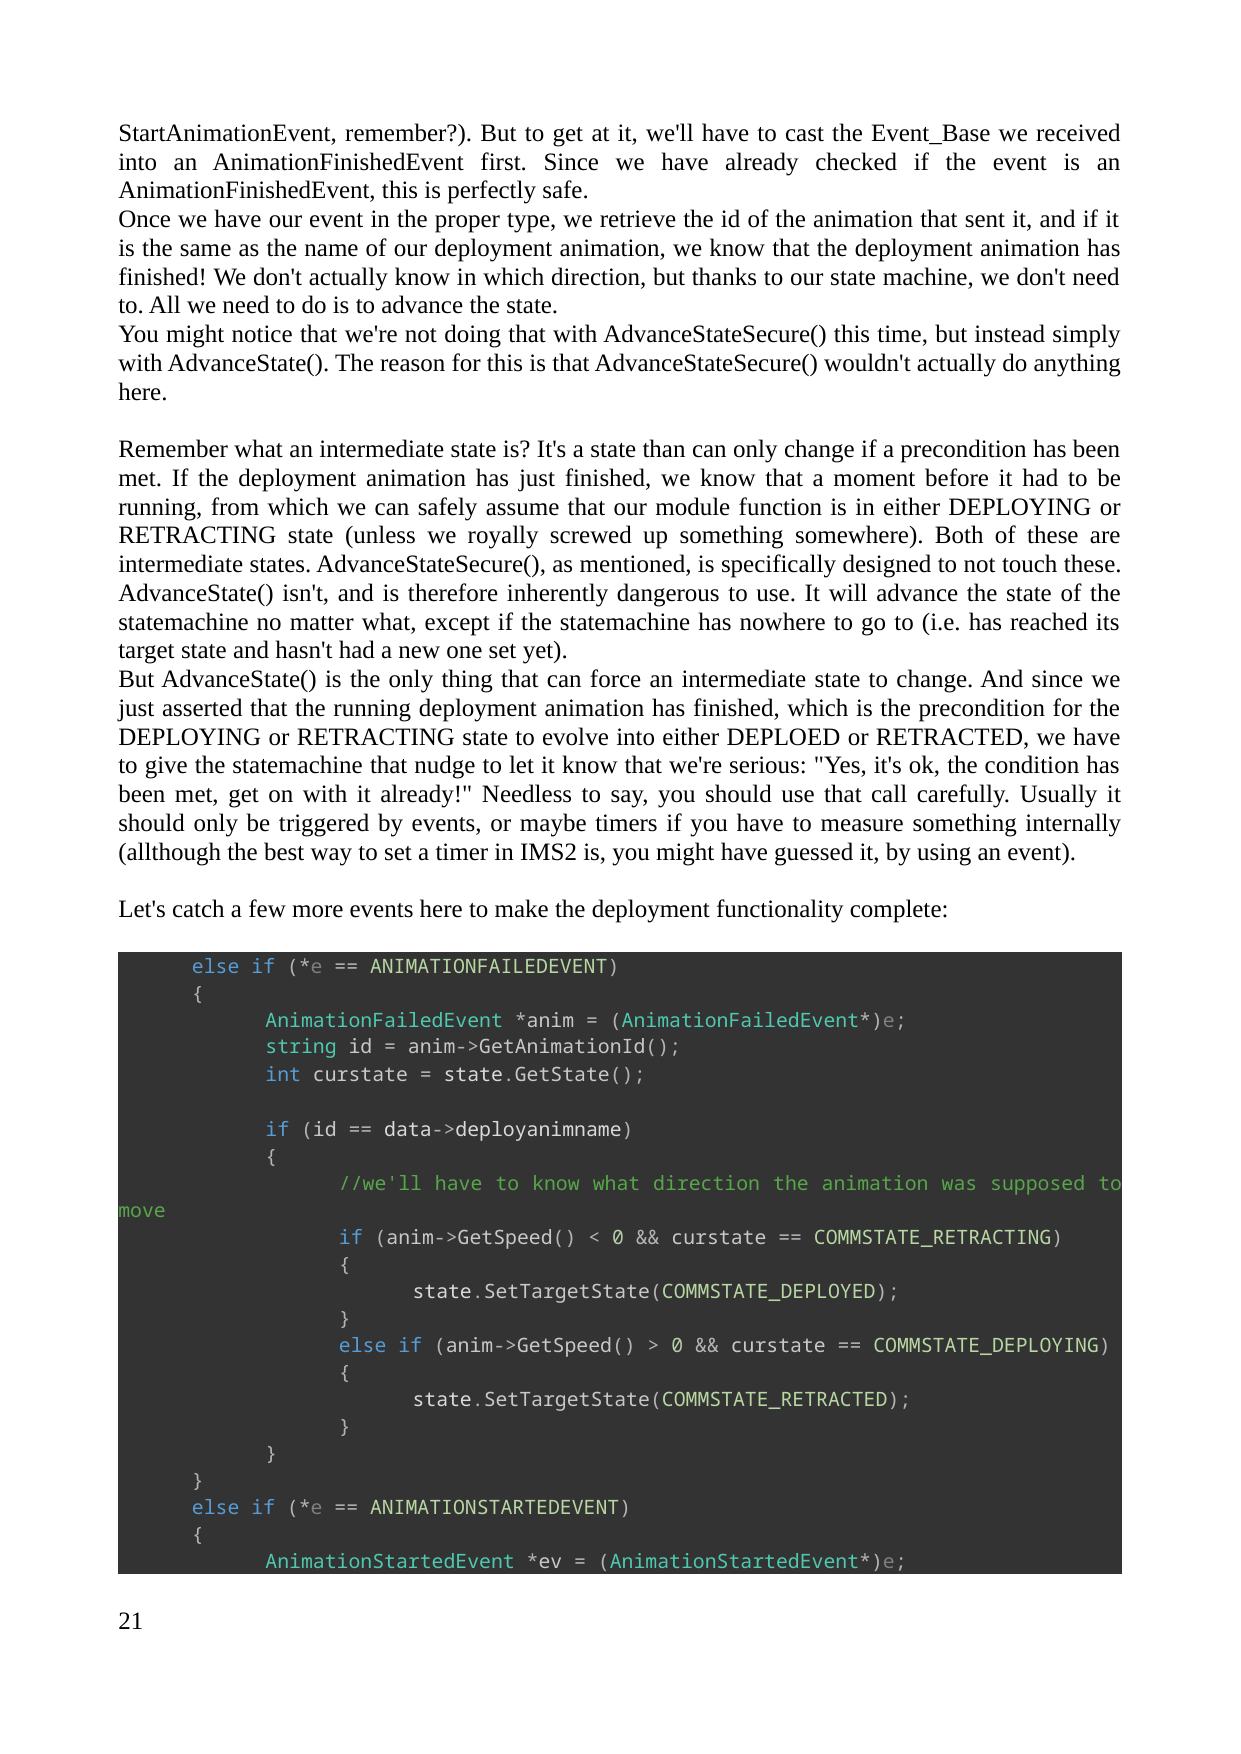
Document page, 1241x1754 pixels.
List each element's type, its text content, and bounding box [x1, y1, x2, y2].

text AnimationStartedEvent *ev = (AnimationStartedEvent*)e; [118, 1547, 1122, 1574]
text } [118, 1304, 1122, 1331]
text state.SetTargetState(COMMSTATE_RETRACTED); [118, 1385, 1122, 1412]
text //we'll have to know what direction the animation was supposed to move [118, 1169, 1122, 1223]
text if (anim->GetSpeed() < 0 && curstate == COMMSTATE_RETRACTING) [118, 1223, 1122, 1250]
text { [118, 979, 1122, 1006]
text int curstate = state.GetState(); [118, 1060, 1122, 1087]
text AnimationFailedEvent *anim = (AnimationFailedEvent*)e; [118, 1006, 1122, 1033]
text Let's catch a few more events here to make the deployment functionality complete: [118, 894, 1122, 923]
text } [118, 1466, 1122, 1493]
text But AdvanceState() is the only thing that can force an intermediate state to change. And since we just asserted that the running deployment animation has finished, which is the precondition for the DEPLOYING or RETRACTING state to evolve into either DEPLOED or RETRACTED, we have to give the statemachine that nudge to let it know that we're serious: "Yes, it's ok, the condition has been met, get on with it already!" Needless to say, you should use that call carefully. Usually it should only be triggered by events, or maybe timers if you have to measure something internally (allthough the best way to set a timer in IMS2 is, you might have guessed it, by using an event). [118, 664, 1122, 866]
text Once we have our event in the proper type, we retrieve the id of the animation that sent it, and if it is the same as the name of our deployment animation, we know that the deployment animation has finished! We don't actually know in which direction, but thanks to our state machine, we don't need to. All we need to do is to advance the state. [118, 204, 1122, 319]
text else if (*e == ANIMATIONFAILEDEVENT) [118, 952, 1122, 979]
text { [118, 1250, 1122, 1277]
text if (id == data->deployanimname) [118, 1116, 1122, 1142]
text Remember what an intermediate state is? It's a state than can only change if a precondition has been met. If the deployment animation has just finished, we know that a moment before it had to be running, from which we can safely assume that our module function is in either DEPLOYING or RETRACTING state (unless we royally screwed up something somewhere). Both of these are intermediate states. AdvanceStateSecure(), as mentioned, is specifically designed to not touch these. AdvanceState() isn't, and is therefore inherently dangerous to use. It will advance the state of the statemachine no matter what, except if the statemachine has nowhere to go to (i.e. has reached its target state and hasn't had a new one set yet). [118, 434, 1122, 664]
text StartAnimationEvent, remember?). But to get at it, we'll have to cast the Event_Base we received into an AnimationFinishedEvent first. Since we have already checked if the event is an AnimationFinishedEvent, this is perfectly safe. [118, 118, 1122, 204]
text { [118, 1358, 1122, 1385]
text } [118, 1412, 1122, 1439]
text else if (anim->GetSpeed() > 0 && curstate == COMMSTATE_DEPLOYING) [118, 1331, 1122, 1358]
text else if (*e == ANIMATIONSTARTEDEVENT) [118, 1493, 1122, 1520]
text } [118, 1439, 1122, 1466]
text { [118, 1520, 1122, 1547]
text string id = anim->GetAnimationId(); [118, 1033, 1122, 1060]
text You might notice that we're not doing that with AdvanceStateSecure() this time, but instead simply with AdvanceState(). The reason for this is that AdvanceStateSecure() wouldn't actually do anything here. [118, 319, 1122, 406]
text { [118, 1142, 1122, 1169]
text state.SetTargetState(COMMSTATE_DEPLOYED); [118, 1277, 1122, 1304]
